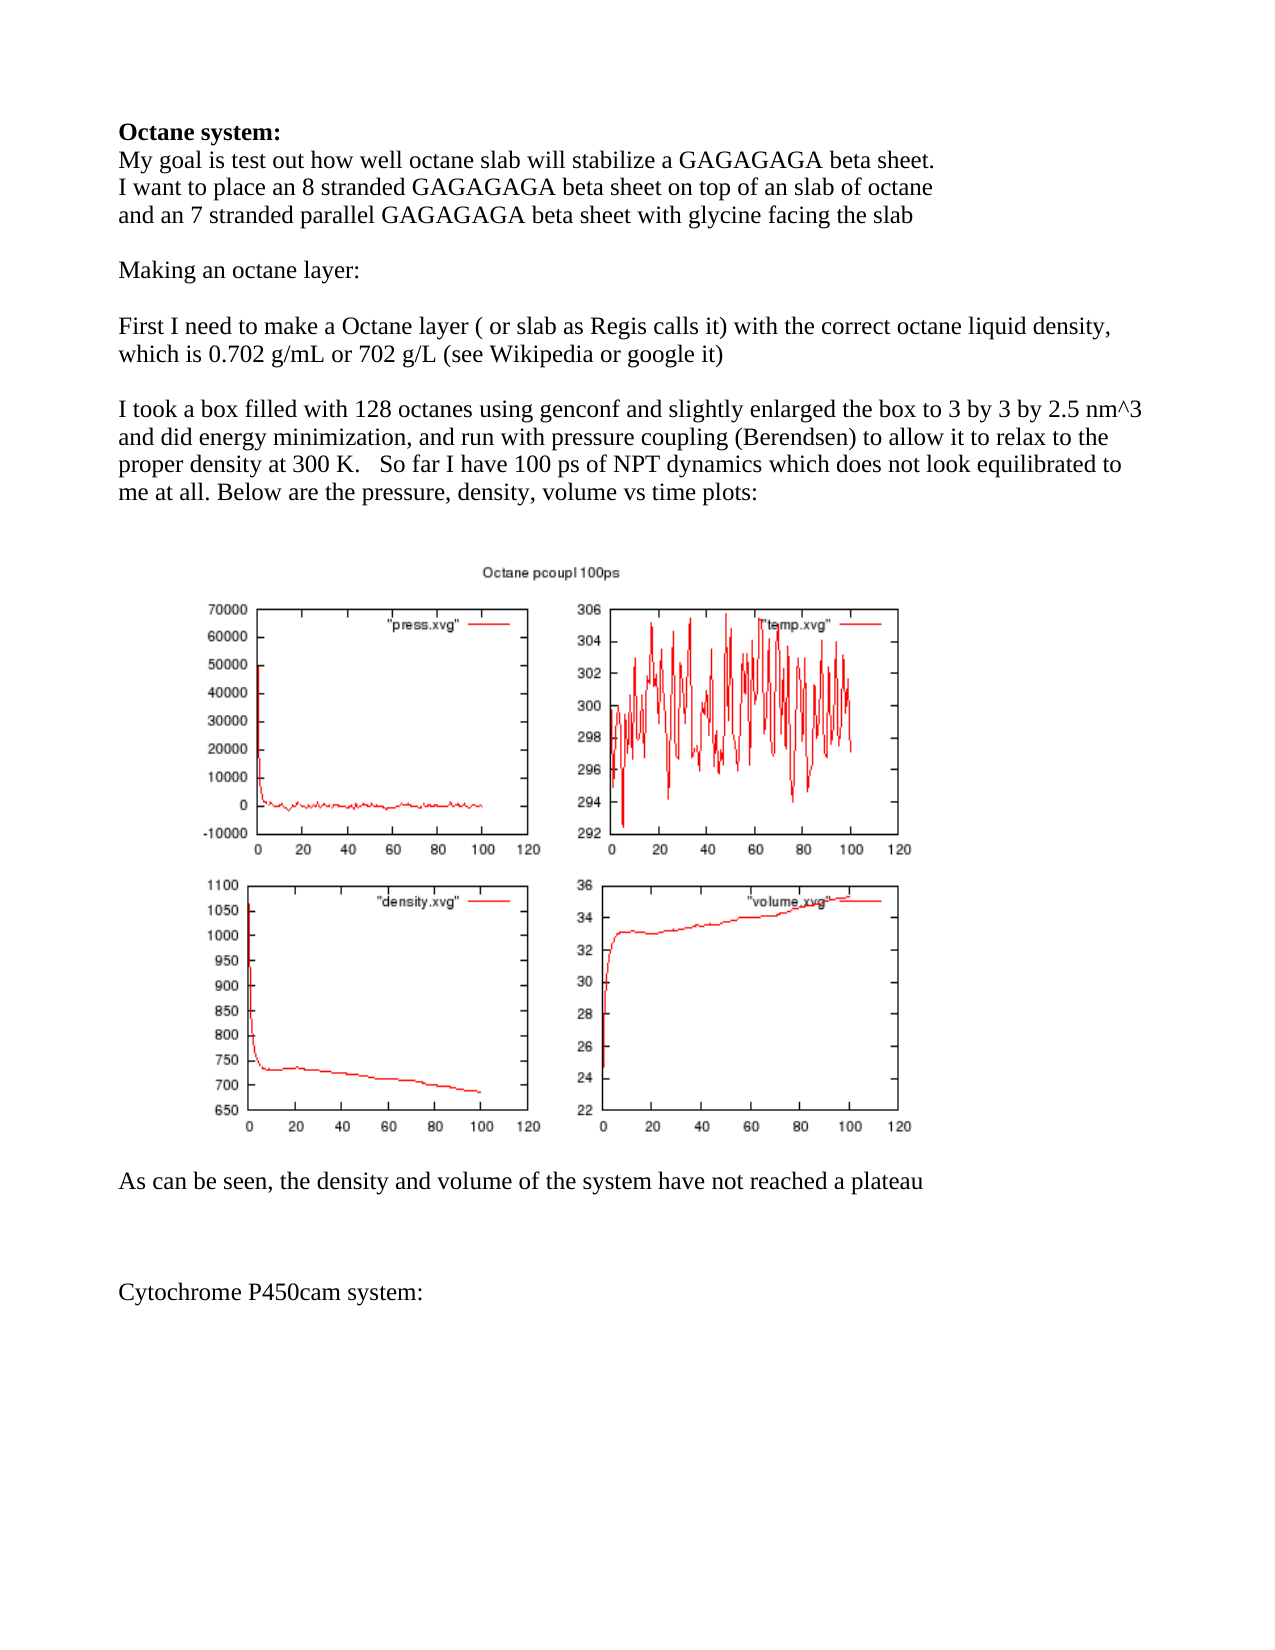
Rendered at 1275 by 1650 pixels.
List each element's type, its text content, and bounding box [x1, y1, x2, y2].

text Octane system: [118, 118, 1157, 146]
text As can be seen, the density and volume of the system have not reached a plateau [118, 506, 1157, 1195]
text Making an octane layer: [118, 257, 1157, 284]
text and an 7 stranded parallel GAGAGAGA beta sheet with glycine facing the slab [118, 201, 1157, 229]
picture [233, 506, 941, 1168]
text I took a box filled with 128 octanes using genconf and slightly enlarged the box to 3 by 3 by 2.5 nm^3 and did energy minimization, and run with pressure coupling (Berendsen) to allow it to relax to the proper density at 300 K. So far I have 100 ps of NPT dynamics which does not look equilibrated to me at all. Below are the pressure, density, volume vs time plots: [118, 395, 1157, 506]
text First I need to make a Octane layer ( or slab as Regis calls it) with the correct octane liquid density, which is 0.702 g/mL or 702 g/L (see Wikipedia or google it) [118, 312, 1157, 367]
text I want to place an 8 stranded GAGAGAGA beta sheet on top of an slab of octane [118, 173, 1157, 201]
text My goal is test out how well octane slab will stabilize a GAGAGAGA beta sheet. [118, 146, 1157, 173]
text Cytochrome P450cam system: [118, 1278, 1157, 1306]
